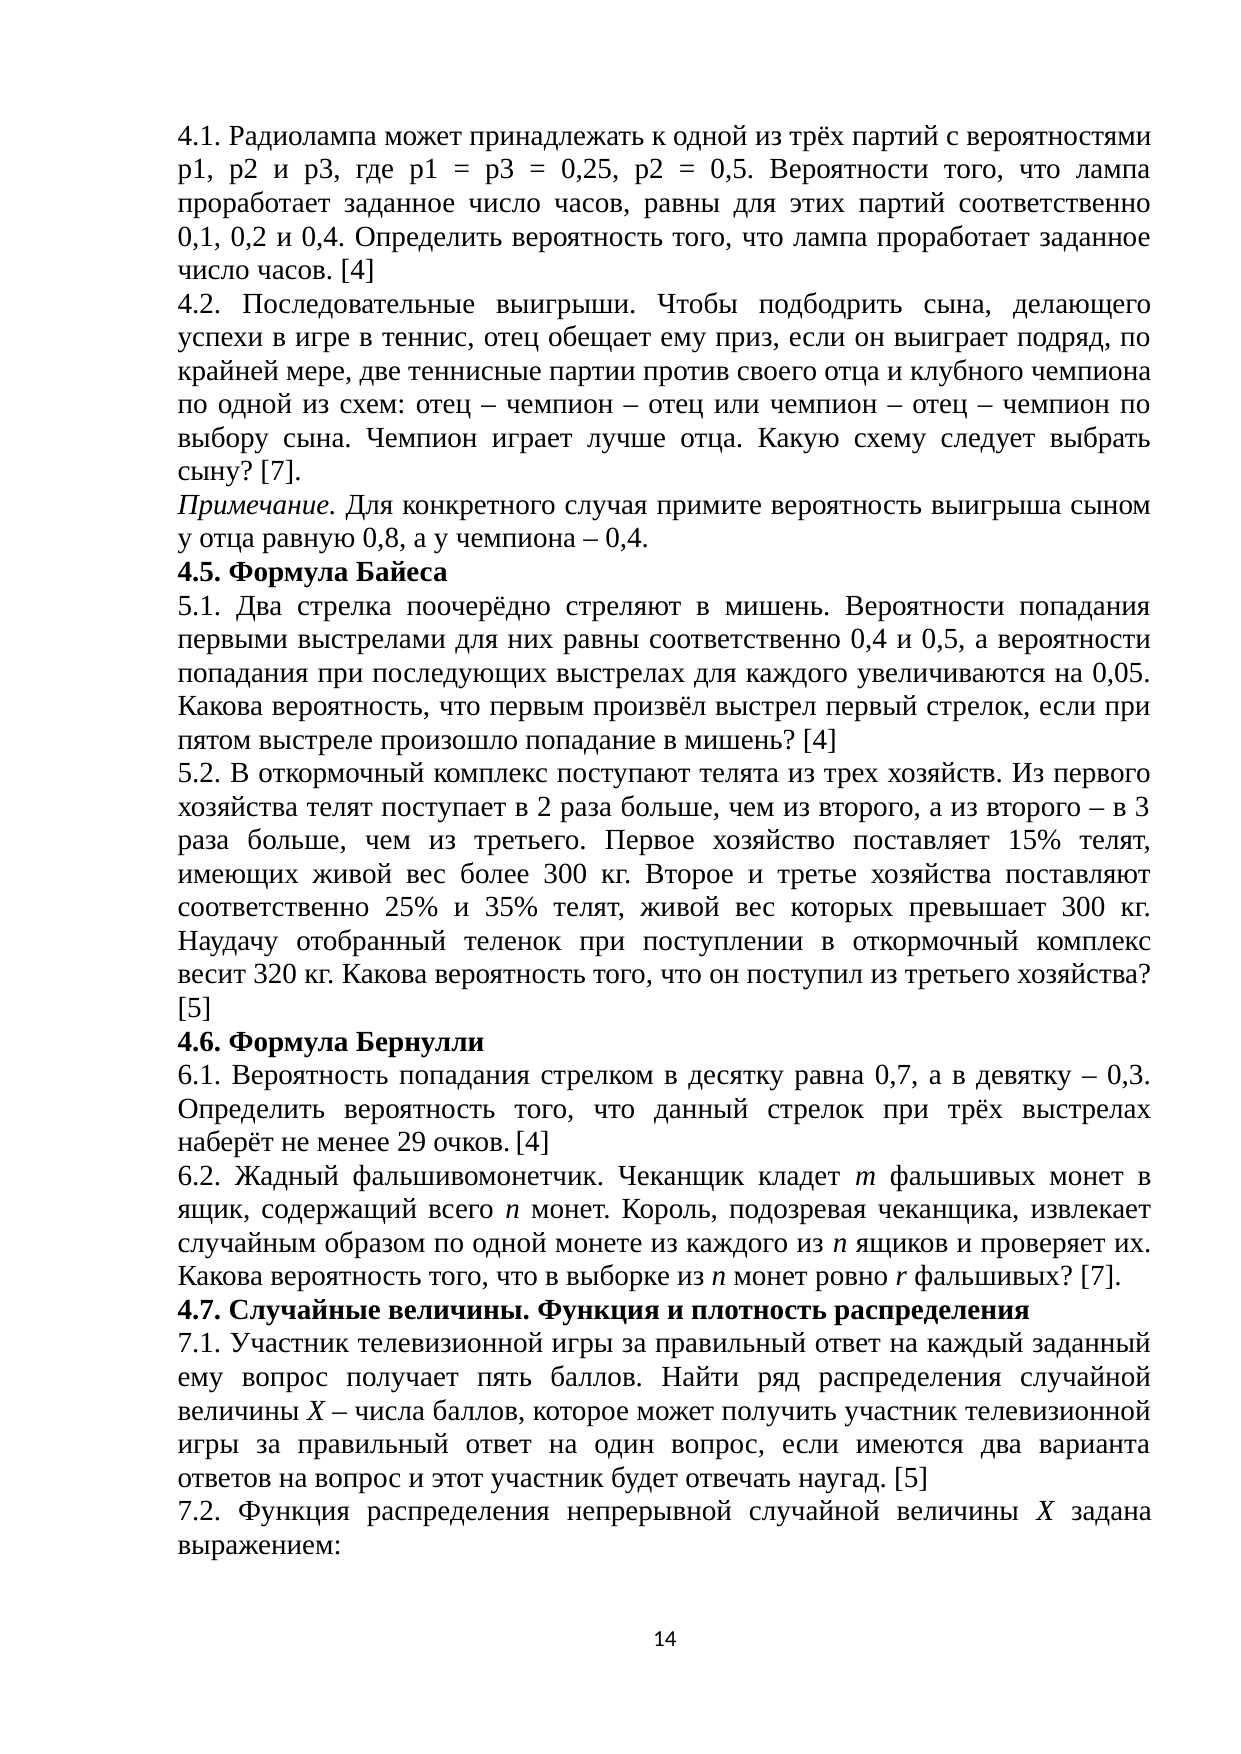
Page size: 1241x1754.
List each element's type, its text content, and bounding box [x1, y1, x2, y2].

text 6.2. Жадный фальшивомонетчик. Чеканщик кладет m фальшивых монет в ящик, содержащий всего n монет. Король, подозревая чеканщика, извлекает случайным образом по одной монете из каждого из n ящиков и проверяет их. Какова вероятность того, что в выборке из n монет ровно r фальшивых? [7]. [177, 1158, 1152, 1292]
text 5.1. Два стрелка поочерёдно стреляют в мишень. Вероятности попадания первыми выстрелами для них равны соответственно 0,4 и 0,5, а вероятности попадания при последующих выстрелах для каждого увеличиваются на 0,05. Какова вероятность, что первым произвёл выстрел первый стрелок, если при пятом выстреле произошло попадание в мишень? [4] [177, 588, 1152, 755]
text 4.1. Радиолампа может принадлежать к одной из трёх партий с вероятностями р1, р2 и р3, где р1 = р3 = 0,25, р2 = 0,5. Вероятности того, что лампа проработает заданное число часов, равны для этих партий соответственно 0,1, 0,2 и 0,4. Определить вероятность того, что лампа проработает заданное число часов. [4] [177, 118, 1152, 286]
text Примечание. Для конкретного случая примите вероятность выигрыша сыном у отца равную 0,8, а у чемпиона – 0,4. [177, 487, 1152, 554]
text 4.2. Последовательные выигрыши. Чтобы подбодрить сына, делающего успехи в игре в теннис, отец обещает ему приз, если он выиграет подряд, по крайней мере, две теннисные партии против своего отца и клубного чемпиона по одной из схем: отец – чемпион – отец или чемпион – отец – чемпион по выбору сына. Чемпион играет лучше отца. Какую схему следует выбрать сыну? [7]. [177, 286, 1152, 487]
text 4.7. Случайные величины. Функция и плотность распределения [177, 1292, 1152, 1326]
text 4.5. Формула Байеса [177, 554, 1152, 588]
text 5.2. В откормочный комплекс поступают телята из трех хозяйств. Из первого хозяйства телят поступает в 2 раза больше, чем из второго, а из второго – в 3 раза больше, чем из третьего. Первое хозяйство поставляет 15% телят, имеющих живой вес более 300 кг. Второе и третье хозяйства поставляют соответственно 25% и 35% телят, живой вес которых превышает 300 кг. Наудачу отобранный теленок при поступлении в откормочный комплекс весит 320 кг. Какова вероятность того, что он поступил из третьего хозяйства? [5] [177, 755, 1152, 1024]
text 7.1. Участник телевизионной игры за правильный ответ на каждый заданный ему вопрос получает пять баллов. Найти ряд распределения случайной величины Х – числа баллов, которое может получить участник телевизионной игры за правильный ответ на один вопрос, если имеются два варианта ответов на вопрос и этот участник будет отвечать наугад. [5] [177, 1326, 1152, 1493]
text 7.2. Функция распределения непрерывной случайной величины Х задана выражением: [177, 1493, 1152, 1560]
text 4.6. Формула Бернулли [177, 1024, 1152, 1057]
text 6.1. Вероятность попадания стрелком в десятку равна 0,7, а в девятку – 0,3. Определить вероятность того, что данный стрелок при трёх выстрелах наберёт не менее 29 очков. [4] [177, 1057, 1152, 1158]
